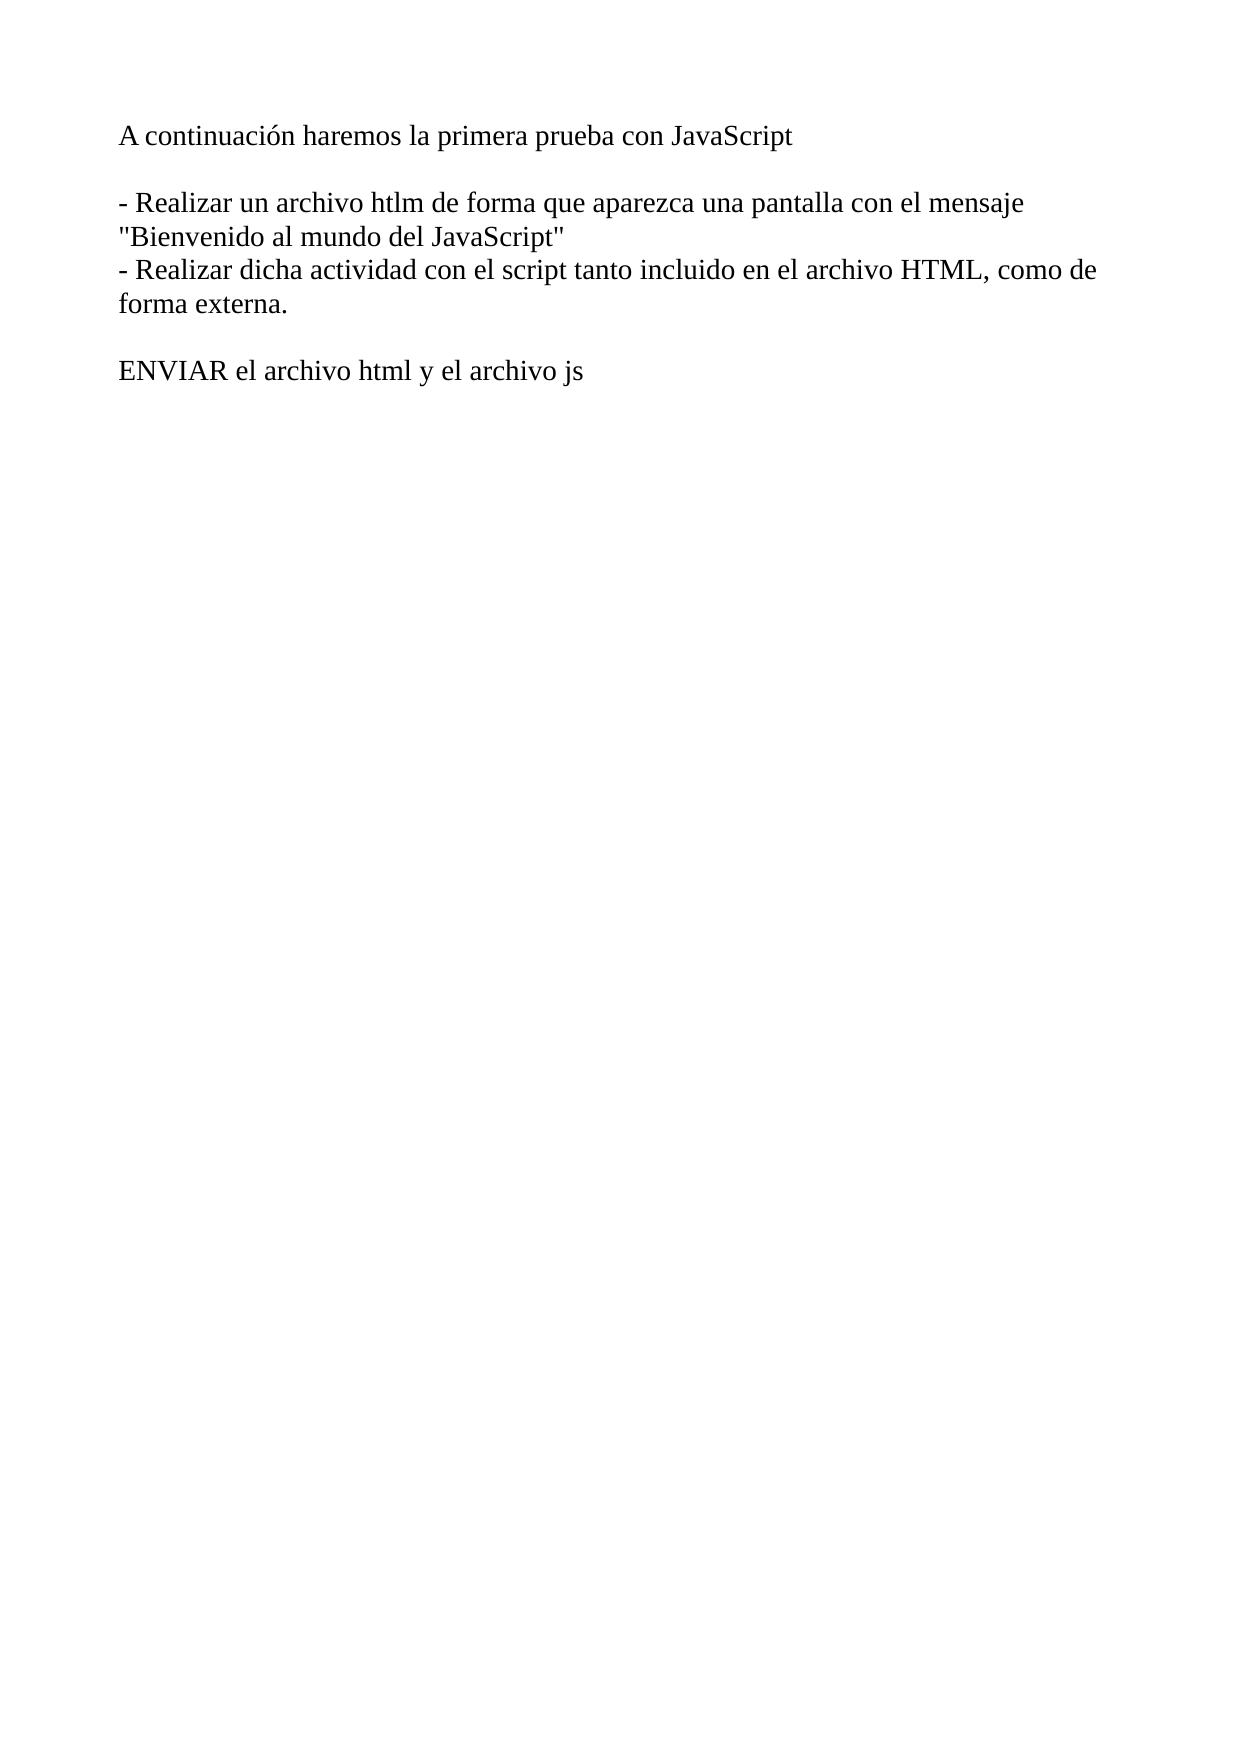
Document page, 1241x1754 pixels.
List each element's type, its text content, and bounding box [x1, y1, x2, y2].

text A continuación haremos la primera prueba con JavaScript [118, 118, 1122, 152]
text - Realizar dicha actividad con el script tanto incluido en el archivo HTML, como de forma externa. [118, 252, 1122, 319]
text - Realizar un archivo htlm de forma que aparezca una pantalla con el mensaje "Bienvenido al mundo del JavaScript" [118, 185, 1122, 252]
text ENVIAR el archivo html y el archivo js [118, 353, 1122, 386]
